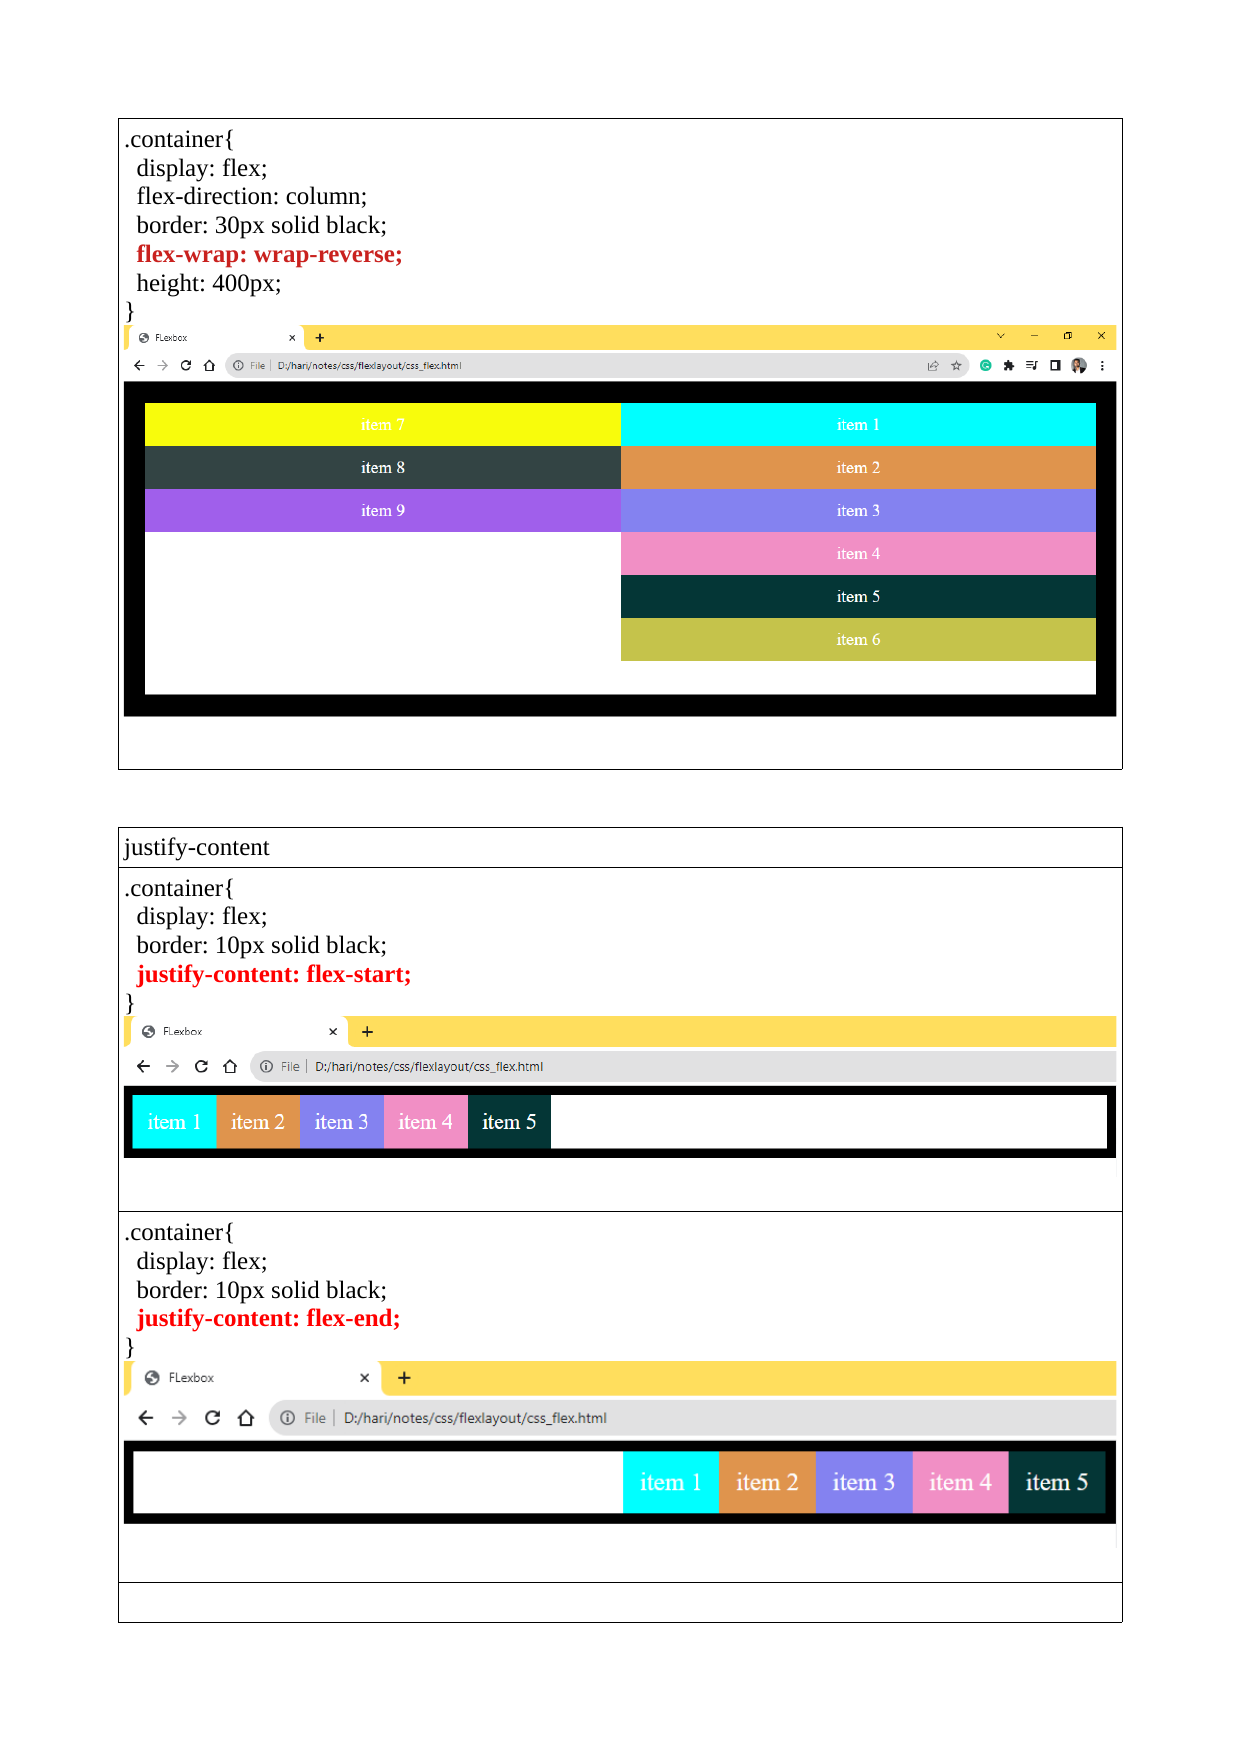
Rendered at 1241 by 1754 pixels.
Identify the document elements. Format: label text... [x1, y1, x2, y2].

picture [123, 325, 1117, 735]
table_cell .container{ display: flex; border: 10px solid black; justify-content: flex-end; } [119, 1212, 1122, 1582]
table_header justify-content [119, 828, 1122, 867]
table_cell .container{ display: flex; flex-direction: column; border: 30px solid black; flex-wrap: wrap-reverse; height: 400px; } [119, 119, 1122, 769]
table_cell [119, 1583, 1122, 1622]
table_cell .container{ display: flex; border: 10px solid black; justify-content: flex-start; } [119, 868, 1122, 1211]
picture [123, 1361, 1117, 1548]
picture [123, 1016, 1117, 1177]
